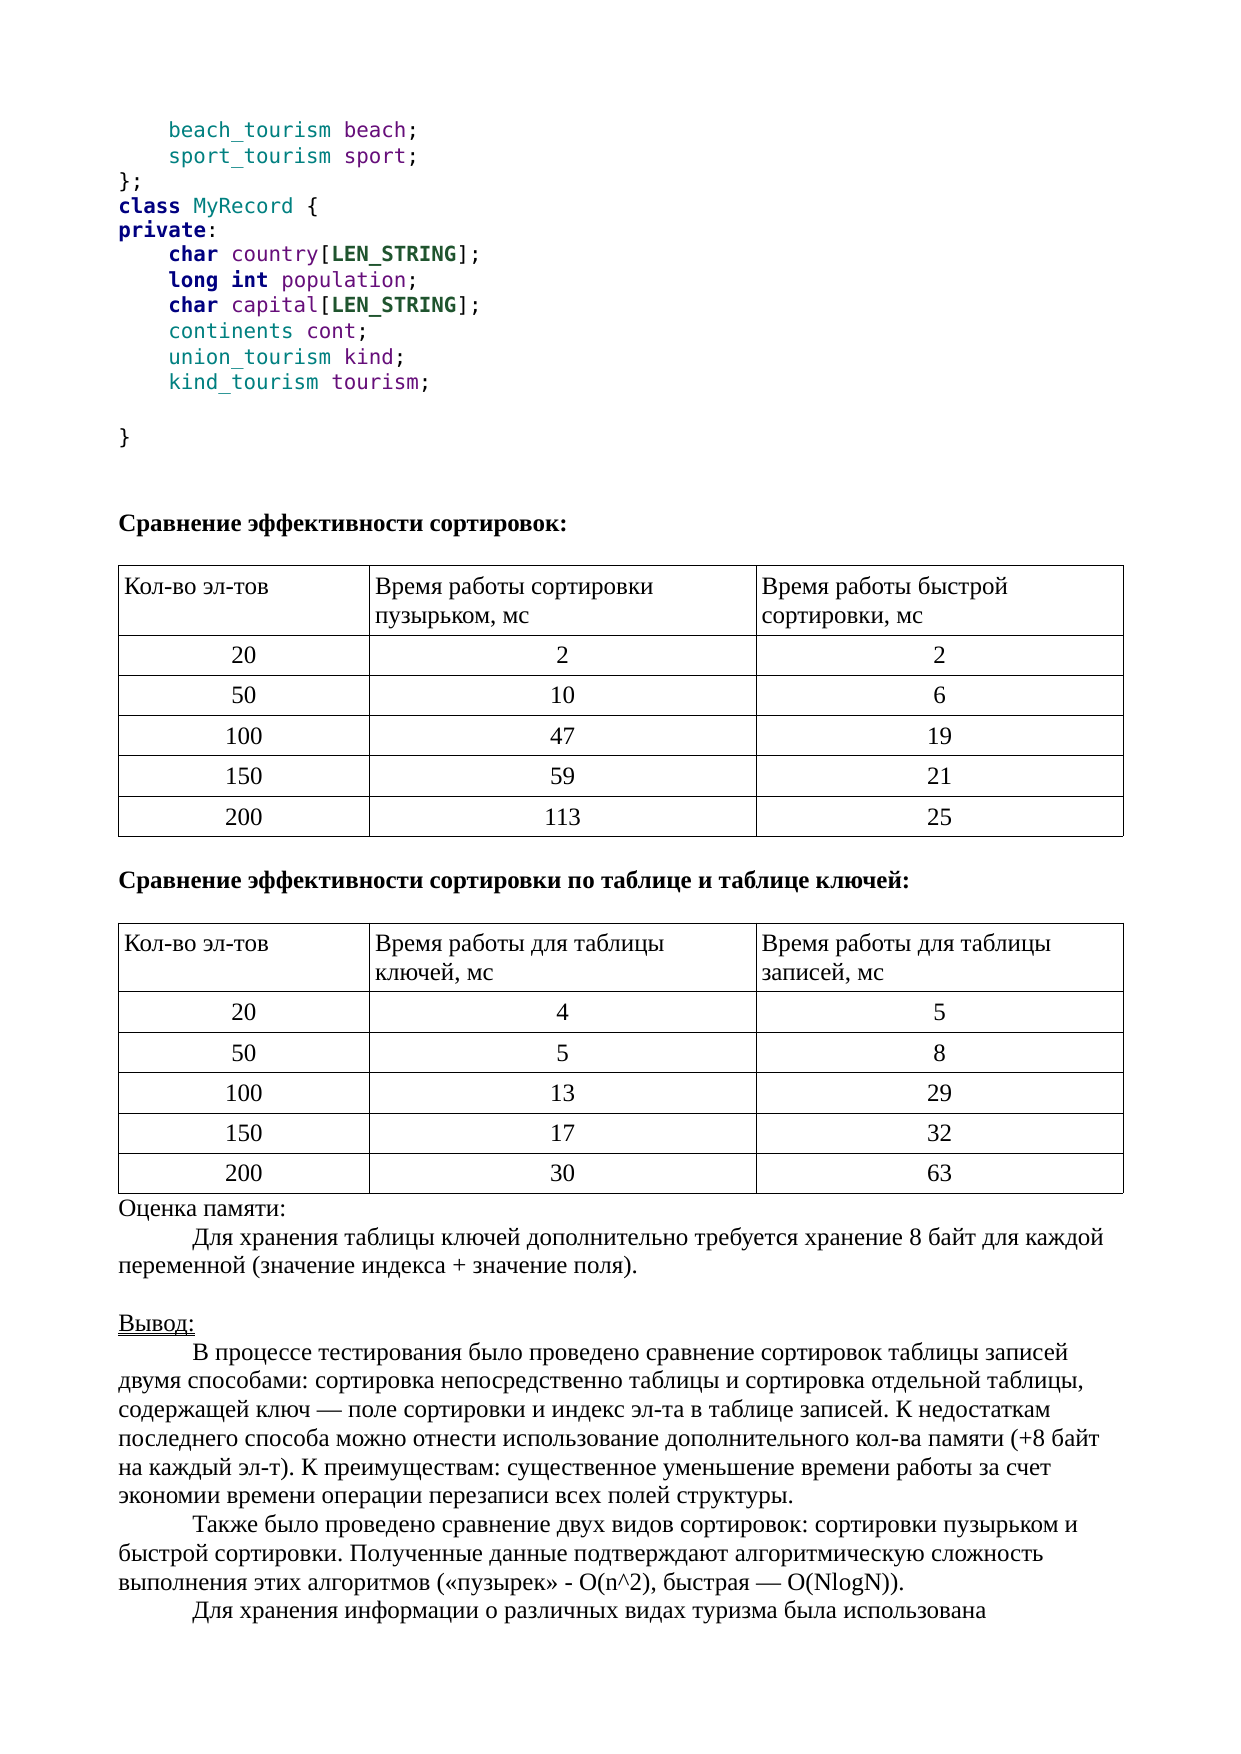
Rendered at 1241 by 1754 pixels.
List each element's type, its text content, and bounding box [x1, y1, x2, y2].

table_cell 63 [757, 1154, 1123, 1193]
table_cell 8 [757, 1033, 1123, 1072]
text char country[LEN_STRING]; [118, 242, 1122, 268]
text union_tourism kind; [118, 345, 1122, 370]
table_cell 50 [119, 1033, 369, 1072]
table_cell 19 [757, 716, 1123, 755]
table_cell 2 [757, 636, 1123, 675]
table_cell 50 [119, 676, 369, 715]
table_cell 150 [119, 1114, 369, 1153]
text class MyRecord { [118, 194, 1122, 218]
text continents cont; [118, 319, 1122, 345]
text char capital[LEN_STRING]; [118, 293, 1122, 319]
text } [118, 425, 1122, 450]
table_cell 29 [757, 1073, 1123, 1112]
table_cell 10 [370, 676, 756, 715]
table_header Кол-во эл-тов [119, 924, 369, 991]
text kind_tourism tourism; [118, 370, 1122, 396]
text long int population; [118, 268, 1122, 293]
text Сравнение эффективности сортировки по таблице и таблице ключей: [118, 865, 1122, 894]
table_header Кол-во эл-тов [119, 566, 369, 634]
text }; [118, 169, 1122, 194]
table_cell 2 [370, 636, 756, 675]
table_header Время работы для таблицы записей, мс [757, 924, 1123, 991]
text Вывод: [118, 1308, 1122, 1337]
table_cell 25 [757, 797, 1123, 836]
text Для хранения информации о различных видах туризма была использована [118, 1596, 1122, 1624]
table_cell 13 [370, 1073, 756, 1112]
table_cell 113 [370, 797, 756, 836]
table_cell 6 [757, 676, 1123, 715]
table_cell 100 [119, 716, 369, 755]
text Оценка памяти: [118, 1194, 1122, 1222]
table_cell 17 [370, 1114, 756, 1153]
text sport_tourism sport; [118, 144, 1122, 169]
table_cell 4 [370, 992, 756, 1032]
text В процессе тестирования было проведено сравнение сортировок таблицы записей двумя способами: сортировка непосредственно таблицы и сортировка отдельной таблицы, содержащей ключ — поле сортировки и индекс эл-та в таблице записей. К недостаткам последнего способа можно отнести использование дополнительного кол-ва памяти (+8 байт на каждый эл-т). К преимуществам: существенное уменьшение времени работы за счет экономии времени операции перезаписи всех полей структуры. [118, 1337, 1122, 1509]
table_cell 20 [119, 992, 369, 1032]
table_header Время работы для таблицы ключей, мс [370, 924, 756, 991]
table_cell 5 [370, 1033, 756, 1072]
table_cell 150 [119, 756, 369, 796]
table_cell 47 [370, 716, 756, 755]
table_cell 100 [119, 1073, 369, 1112]
text Сравнение эффективности сортировок: [118, 508, 1122, 537]
text beach_tourism beach; [118, 118, 1122, 144]
table_header Время работы быстрой сортировки, мс [757, 566, 1123, 634]
text private: [118, 218, 1122, 242]
table_cell 200 [119, 797, 369, 836]
text Также было проведено сравнение двух видов сортировок: сортировки пузырьком и быстрой сортировки. Полученные данные подтверждают алгоритмическую сложность выполнения этих алгоритмов («пузырек» - O(n^2), быстрая — O(NlogN)). [118, 1509, 1122, 1596]
table_cell 32 [757, 1114, 1123, 1153]
table_cell 59 [370, 756, 756, 796]
table_cell 30 [370, 1154, 756, 1193]
table_header Время работы сортировки пузырьком, мс [370, 566, 756, 634]
table_cell 20 [119, 636, 369, 675]
table_cell 5 [757, 992, 1123, 1032]
text Для хранения таблицы ключей дополнительно требуется хранение 8 байт для каждой переменной (значение индекса + значение поля). [118, 1222, 1122, 1279]
table_cell 21 [757, 756, 1123, 796]
table_cell 200 [119, 1154, 369, 1193]
